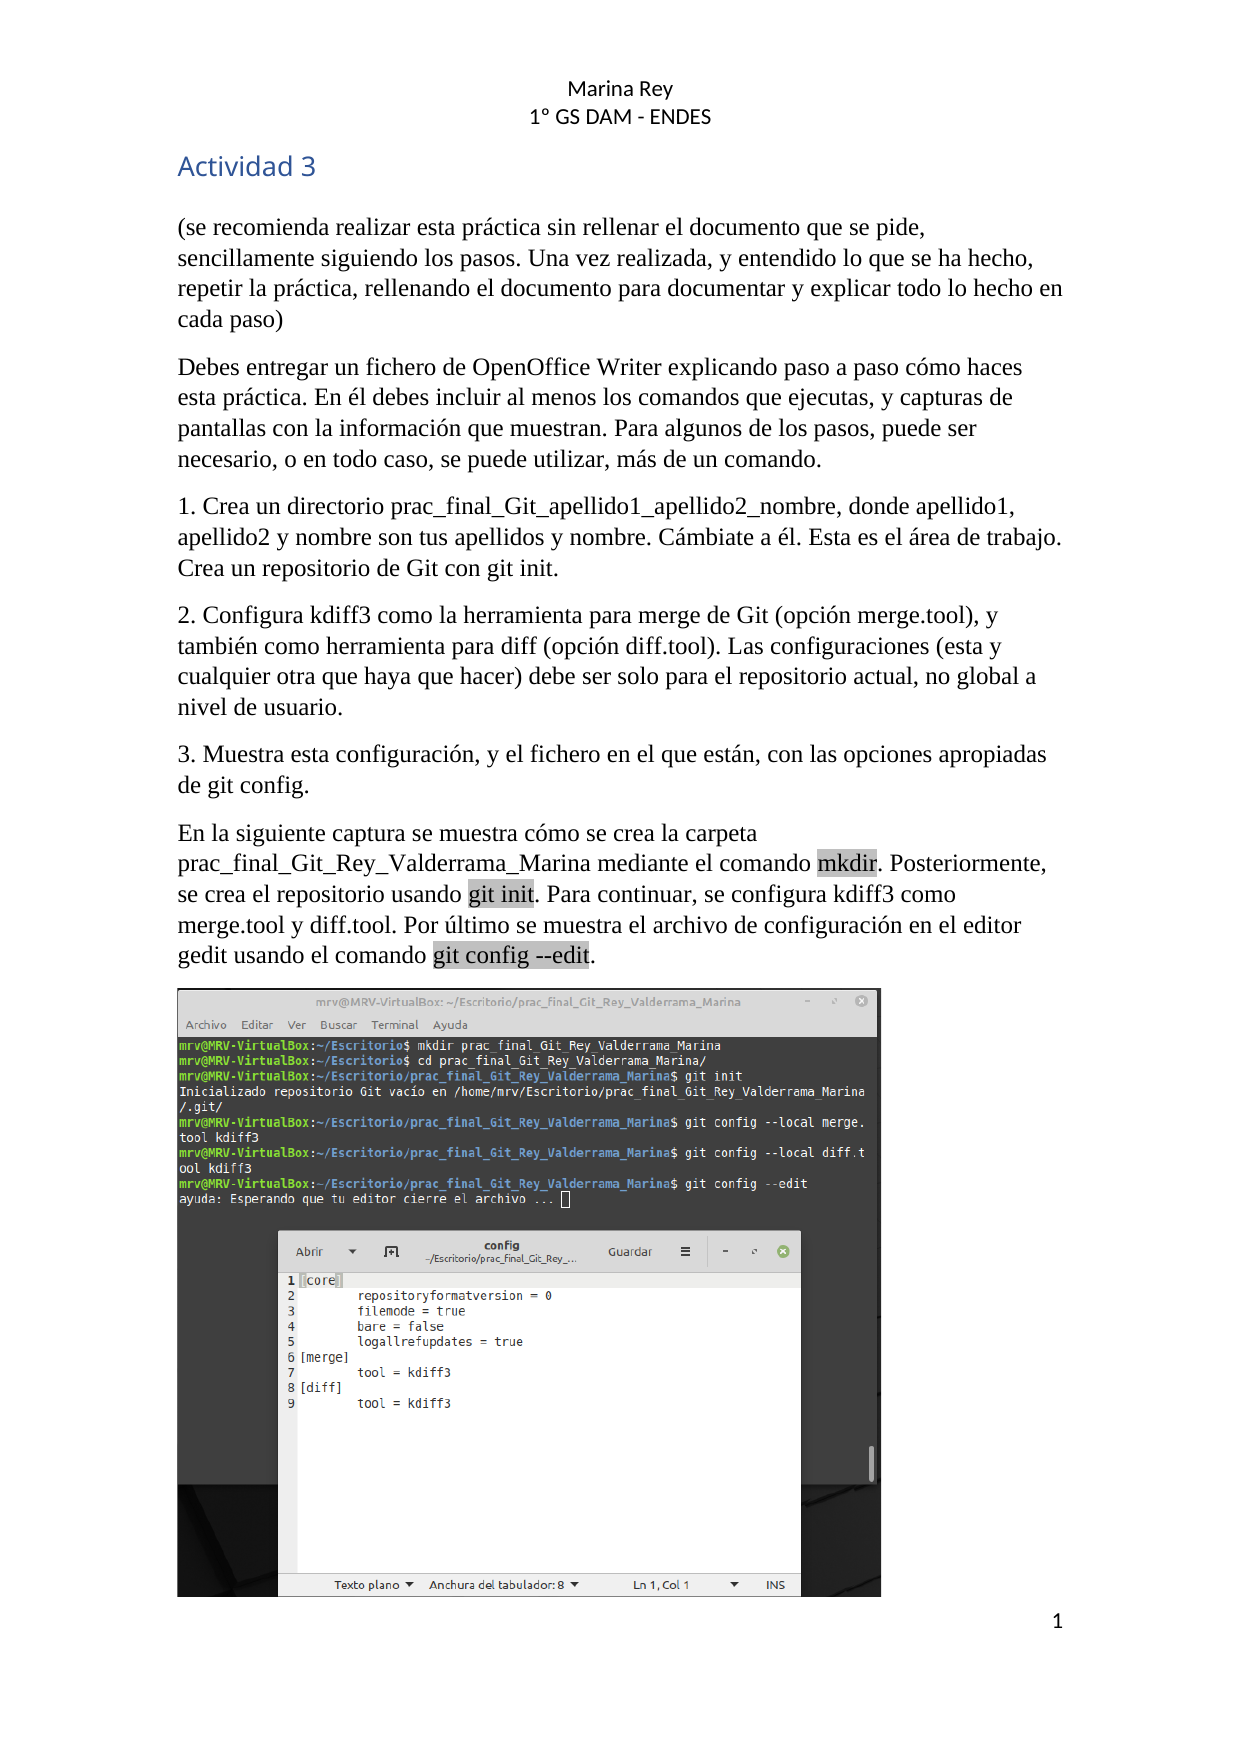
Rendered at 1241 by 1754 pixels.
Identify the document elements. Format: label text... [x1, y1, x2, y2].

text Debes entregar un fichero de OpenOffice Writer explicando paso a paso cómo haces esta práctica. En él debes incluir al menos los comandos que ejecutas, y capturas de pantallas con la información que muestran. Para algunos de los pasos, puede ser necesario, o en todo caso, se puede utilizar, más de un comando. [177, 352, 1063, 472]
picture [177, 988, 882, 1597]
text 2. Configura kdiff3 como la herramienta para merge de Git (opción merge.tool), y también como herramienta para diff (opción diff.tool). Las configuraciones (esta y cualquier otra que haya que hacer) debe ser solo para el repositorio actual, no global a nivel de usuario. [177, 600, 1063, 721]
text 1. Crea un directorio prac_final_Git_apellido1_apellido2_nombre, donde apellido1, apellido2 y nombre son tus apellidos y nombre. Cámbiate a él. Esta es el área de trabajo. Crea un repositorio de Git con git init. [177, 491, 1063, 581]
subtitle Actividad 3 [177, 148, 1063, 184]
text En la siguiente captura se muestra cómo se crea la carpeta prac_final_Git_Rey_Valderrama_Marina mediante el comando mkdir. Posteriormente, se crea el repositorio usando git init. Para continuar, se configura kdiff3 como merge.tool y diff.tool. Por último se muestra el archivo de configuración en el editor gedit usando el comando git config --edit. [177, 818, 1063, 969]
text (se recomienda realizar esta práctica sin rellenar el documento que se pide, sencillamente siguiendo los pasos. Una vez realizada, y entendido lo que se ha hecho, repetir la práctica, rellenando el documento para documentar y explicar todo lo hecho en cada paso) [177, 212, 1063, 333]
text 3. Muestra esta configuración, y el fichero en el que están, con las opciones apropiadas de git config. [177, 739, 1063, 799]
